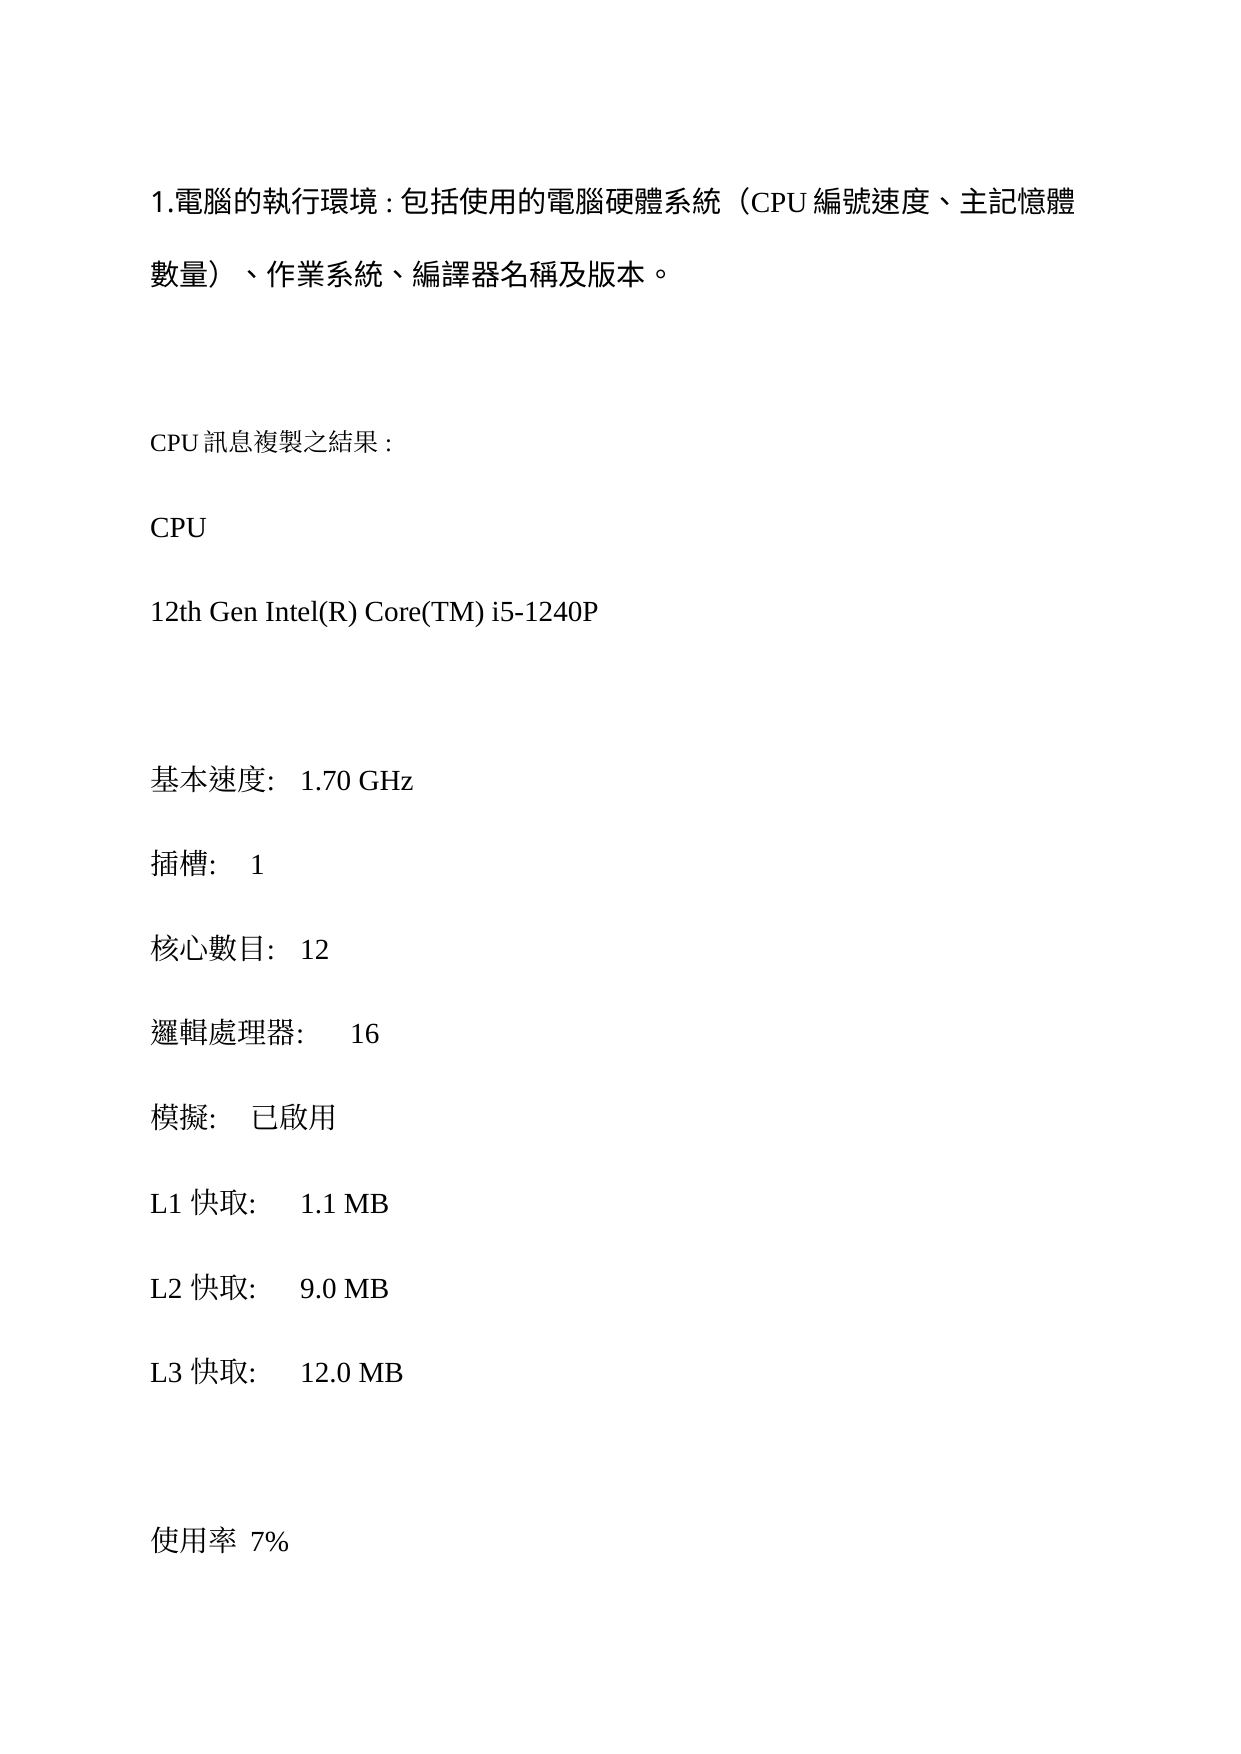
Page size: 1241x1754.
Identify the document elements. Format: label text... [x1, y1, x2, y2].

text 核心數目: 12 [150, 908, 1090, 970]
text L2 快取: 9.0 MB [150, 1246, 1090, 1309]
text 插槽: 1 [150, 823, 1090, 885]
text 12th Gen Intel(R) Core(TM) i5-1240P [150, 569, 1090, 632]
text 基本速度: 1.70 GHz [150, 738, 1090, 801]
text L1 快取: 1.1 MB [150, 1162, 1090, 1224]
text CPU訊息複製之結果 : [150, 401, 1090, 463]
text 使用率 7% [150, 1500, 1090, 1563]
text 邏輯處理器: 16 [150, 992, 1090, 1055]
text L3 快取: 12.0 MB [150, 1331, 1090, 1393]
text 1.電腦的執行環境 : 包括使用的電腦硬體系統（CPU編號速度、主記憶體數量）、作業系統、編譯器名稱及版本。 [150, 158, 1090, 293]
text CPU [150, 485, 1090, 547]
text 模擬: 已啟用 [150, 1077, 1090, 1139]
